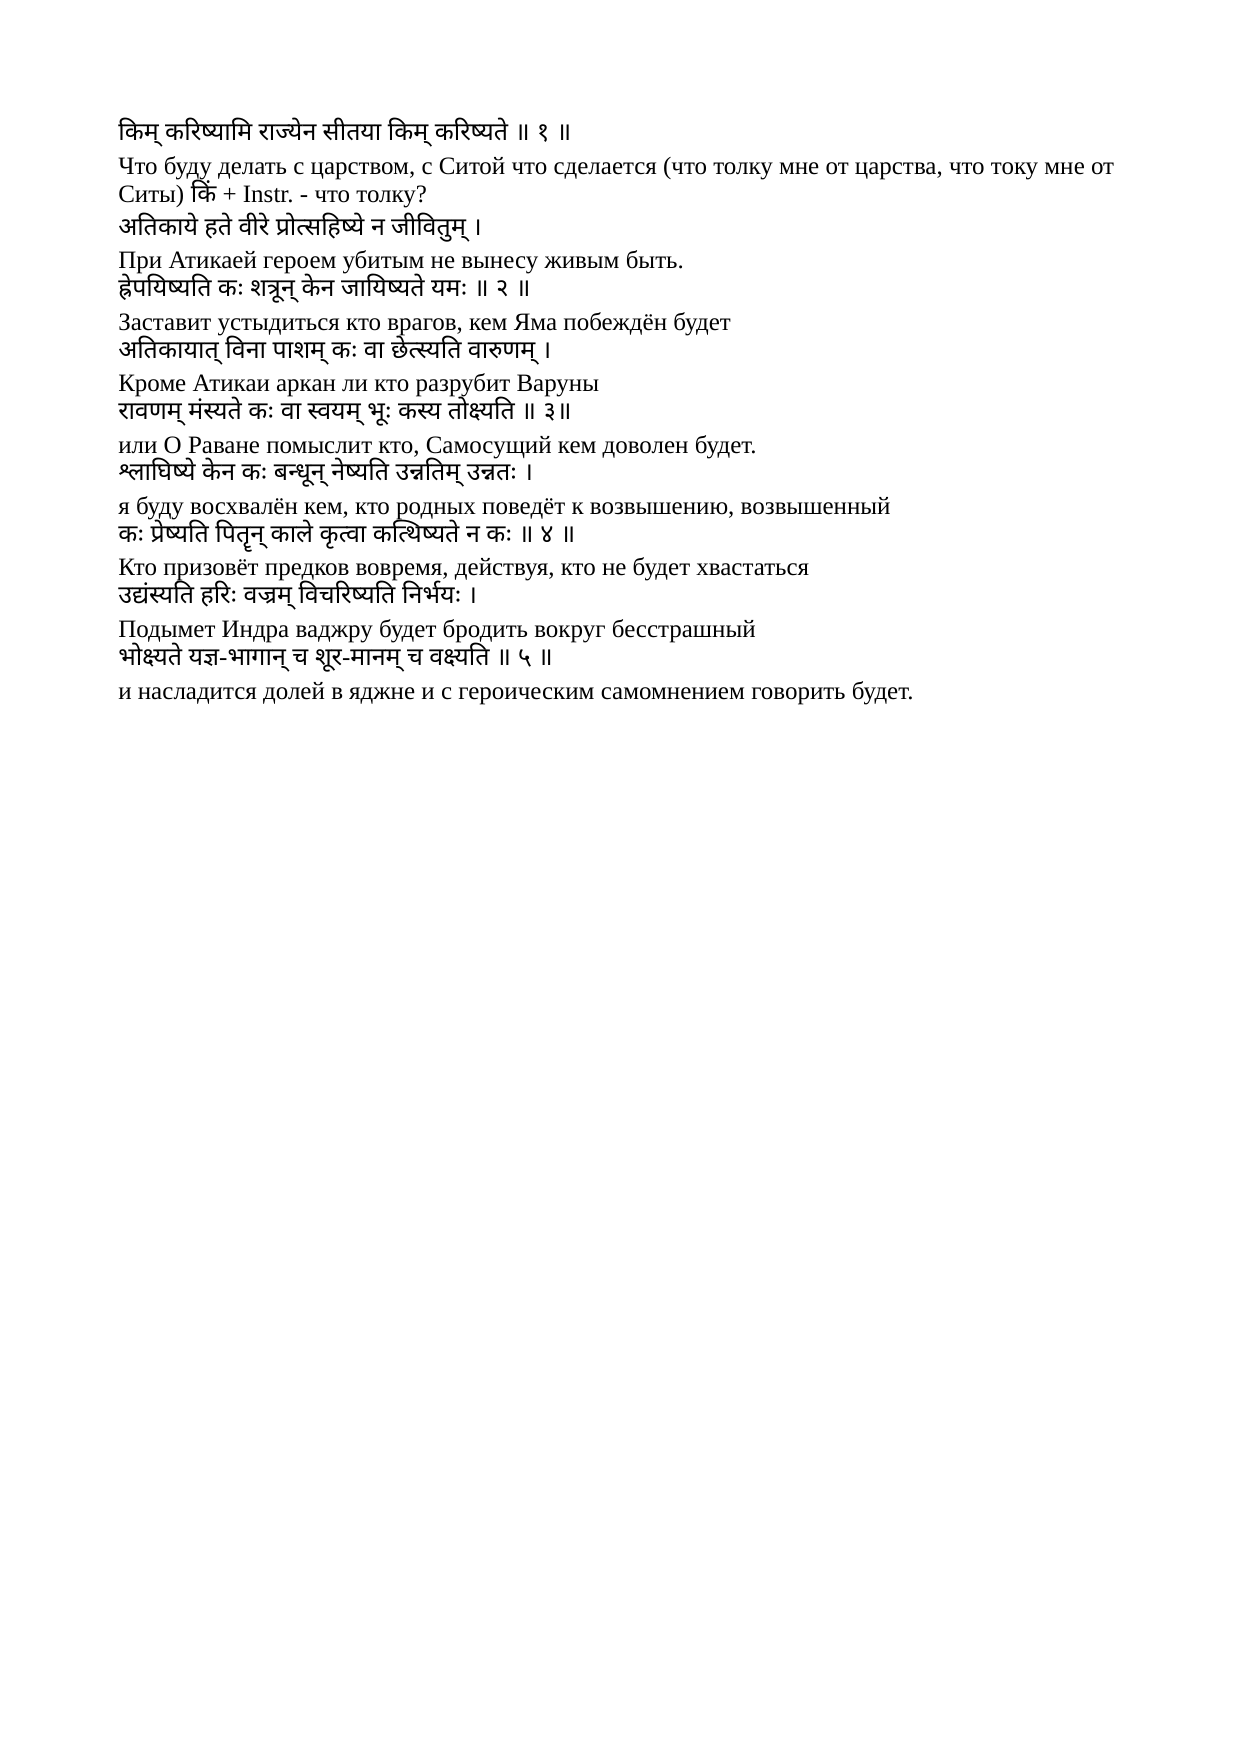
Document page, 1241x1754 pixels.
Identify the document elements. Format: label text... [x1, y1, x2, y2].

text и насладится долей в яджне и с героическим самомнением говорить будет. [118, 676, 1122, 705]
text или О Раване помыслит кто, Самосущий кем доволен будет. [118, 430, 1122, 458]
text कः प्रेष्यति पितॄन् काले कृत्वा कत्थिष्यते न कः ॥ ४ ॥ [118, 520, 246, 552]
text भोक्ष्यते यज्ञ-भागान् च शूर-मानम् च वक्ष्यति ॥ ५ ॥ [118, 642, 1122, 676]
text किम् करिष्यामि राज्येन सीतया किम् करिष्यते ॥ १ ॥ [118, 118, 1122, 151]
text я буду восхвалён кем, кто родных поведёт к возвышению, возвышенный [118, 491, 1122, 520]
text Подымет Индра ваджру будет бродить вокруг бесстрашный [118, 614, 1122, 642]
text रावणम् मंस्यते कः वा स्वयम् भूः कस्य तोक्ष्यति ॥ ३॥ [118, 397, 1122, 430]
text Кроме Атикаи аркан ли кто разрубит Варуны [118, 368, 1122, 397]
text Кто призовёт предков вовремя, действуя, кто не будет хвастаться [118, 552, 1122, 581]
text При Атикаей героем убитым не вынесу живым быть. [118, 246, 1122, 274]
text अतिकाये हते वीरे प्रोत्सहिष्ये न जीवितुम् । [118, 213, 1122, 246]
text Заставит устыдиться кто врагов, кем Яма побеждён будет [118, 307, 1122, 336]
text श्लाघिष्ये केन कः बन्धून् नेष्यति उन्नतिम् उन्नतः । [118, 458, 1122, 491]
text अतिकायात् विना पाशम् कः वा छेत्स्यति वारुणम् । [118, 336, 1122, 368]
text Что буду делать с царством, с Ситой что сделается (что толку мне от царства, что току мне от Ситы) किं + Instr. - что толку? [118, 151, 1122, 213]
text ह्रेपयिष्यति कः शत्रून् केन जायिष्यते यमः ॥ २ ॥ [118, 274, 1122, 307]
text उद्यंस्यति हरिः वज्रम् विचरिष्यति निर्भयः । [118, 581, 1122, 614]
text कः प्रेष्यति पितॄन् काले कृत्वा कत्थिष्यते न कः ॥ ४ ॥ [226, 520, 1122, 552]
